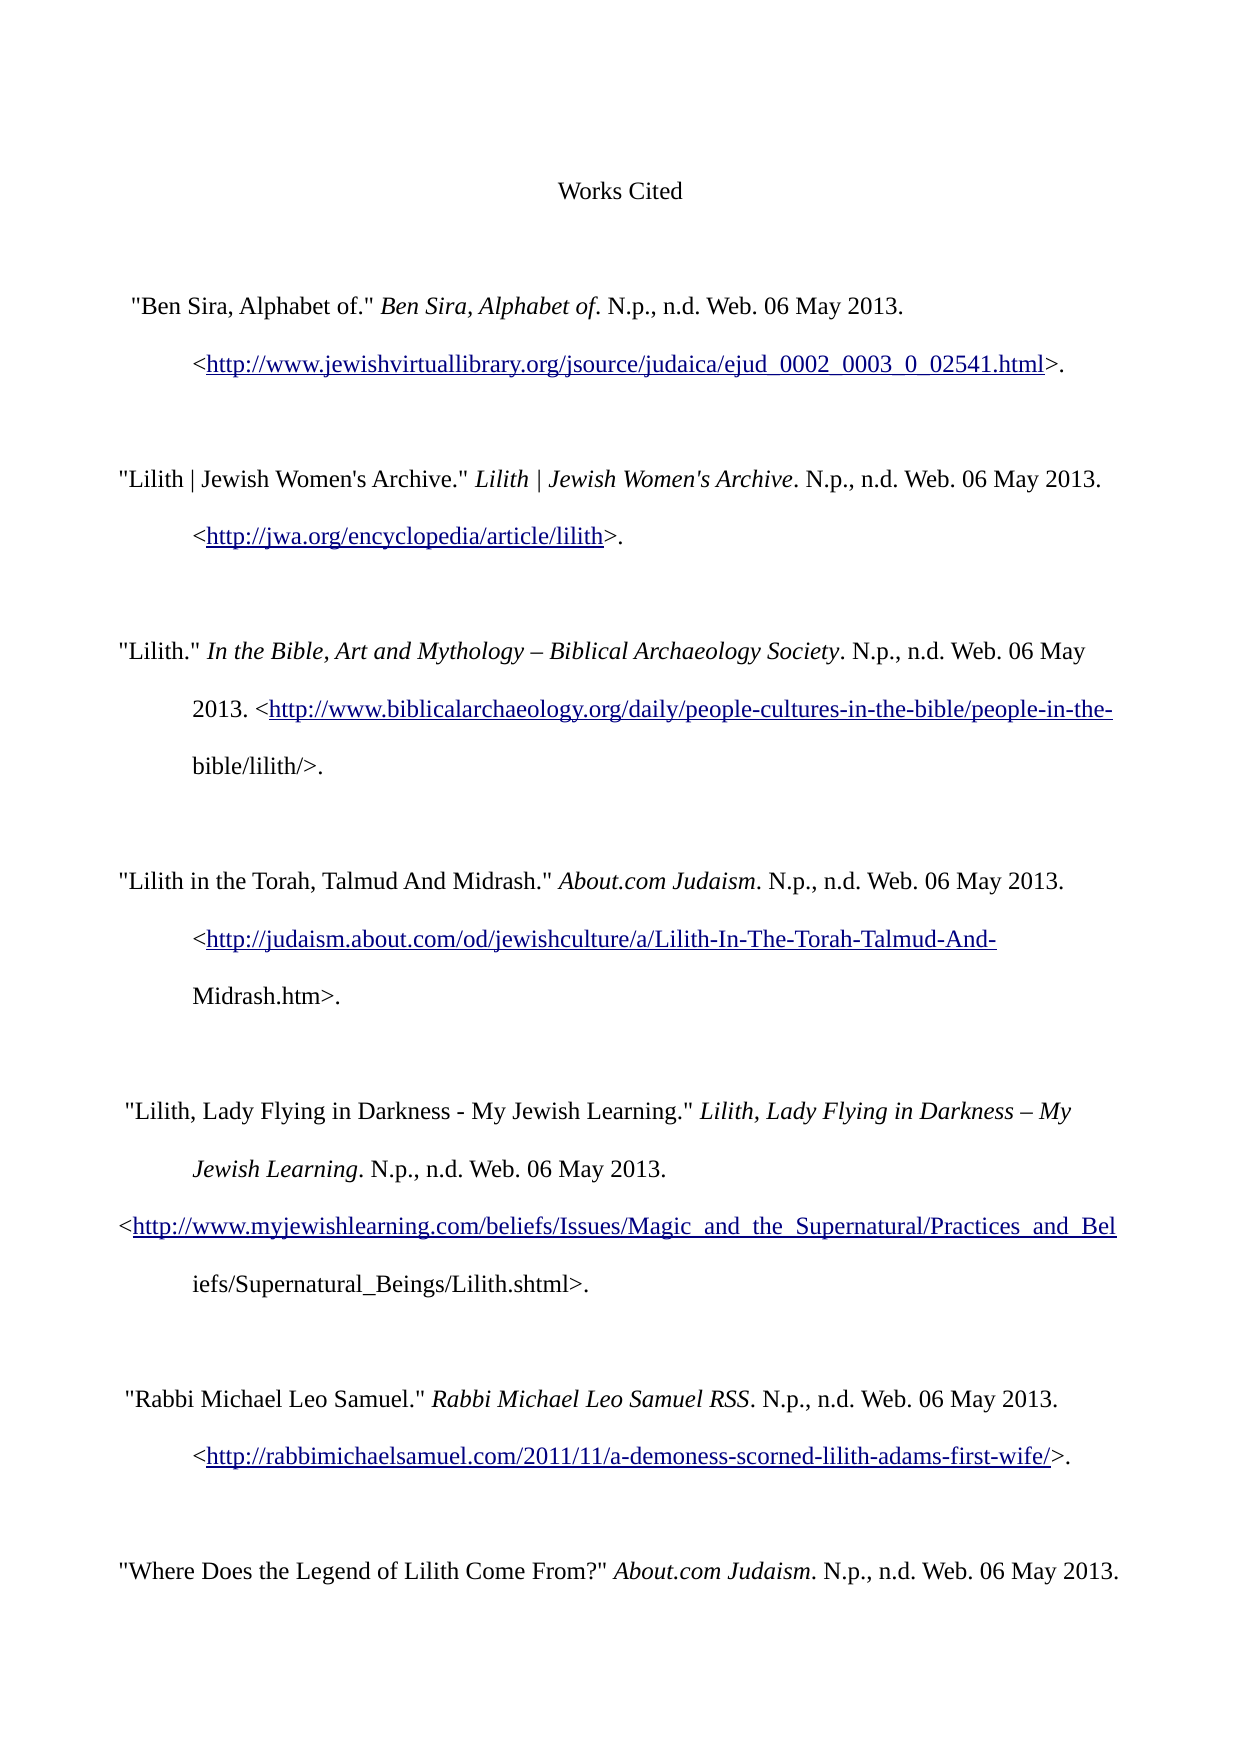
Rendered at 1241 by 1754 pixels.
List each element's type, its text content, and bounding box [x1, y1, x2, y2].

text "Ben Sira, Alphabet of." Ben Sira, Alphabet of. N.p., n.d. Web. 06 May 2013. <http://www.jewishvirtuallibrary.org/jsource/judaica/ejud_0002_0003_0_02541.html>. [118, 291, 1122, 378]
text Works Cited [118, 176, 1122, 205]
text "Lilith." In the Bible, Art and Mythology – Biblical Archaeology Society. N.p., n.d. Web. 06 May 2013. <http://www.biblicalarchaeology.org/daily/people-cultures-in-the-bible/people-in-the- bible/lilith/>. [118, 636, 1122, 780]
text "Where Does the Legend of Lilith Come From?" About.com Judaism. N.p., n.d. Web. 06 May 2013. [118, 1556, 1122, 1585]
text "Lilith, Lady Flying in Darkness - My Jewish Learning." Lilith, Lady Flying in Darkness – My Jewish Learning. N.p., n.d. Web. 06 May 2013. <http://www.myjewishlearning.com/beliefs/Issues/Magic_and_the_Supernatural/Practices_and_Bel iefs/Supernatural_Beings/Lilith.shtml>. [118, 1096, 1122, 1298]
text "Rabbi Michael Leo Samuel." Rabbi Michael Leo Samuel RSS. N.p., n.d. Web. 06 May 2013. <http://rabbimichaelsamuel.com/2011/11/a-demoness-scorned-lilith-adams-first-wife/>. [118, 1384, 1122, 1470]
text "Lilith in the Torah, Talmud And Midrash." About.com Judaism. N.p., n.d. Web. 06 May 2013. <http://judaism.about.com/od/jewishculture/a/Lilith-In-The-Torah-Talmud-And- Midrash.htm>. [118, 866, 1122, 1010]
text "Lilith | Jewish Women's Archive." Lilith | Jewish Women's Archive. N.p., n.d. Web. 06 May 2013. <http://jwa.org/encyclopedia/article/lilith>. [118, 464, 1122, 550]
